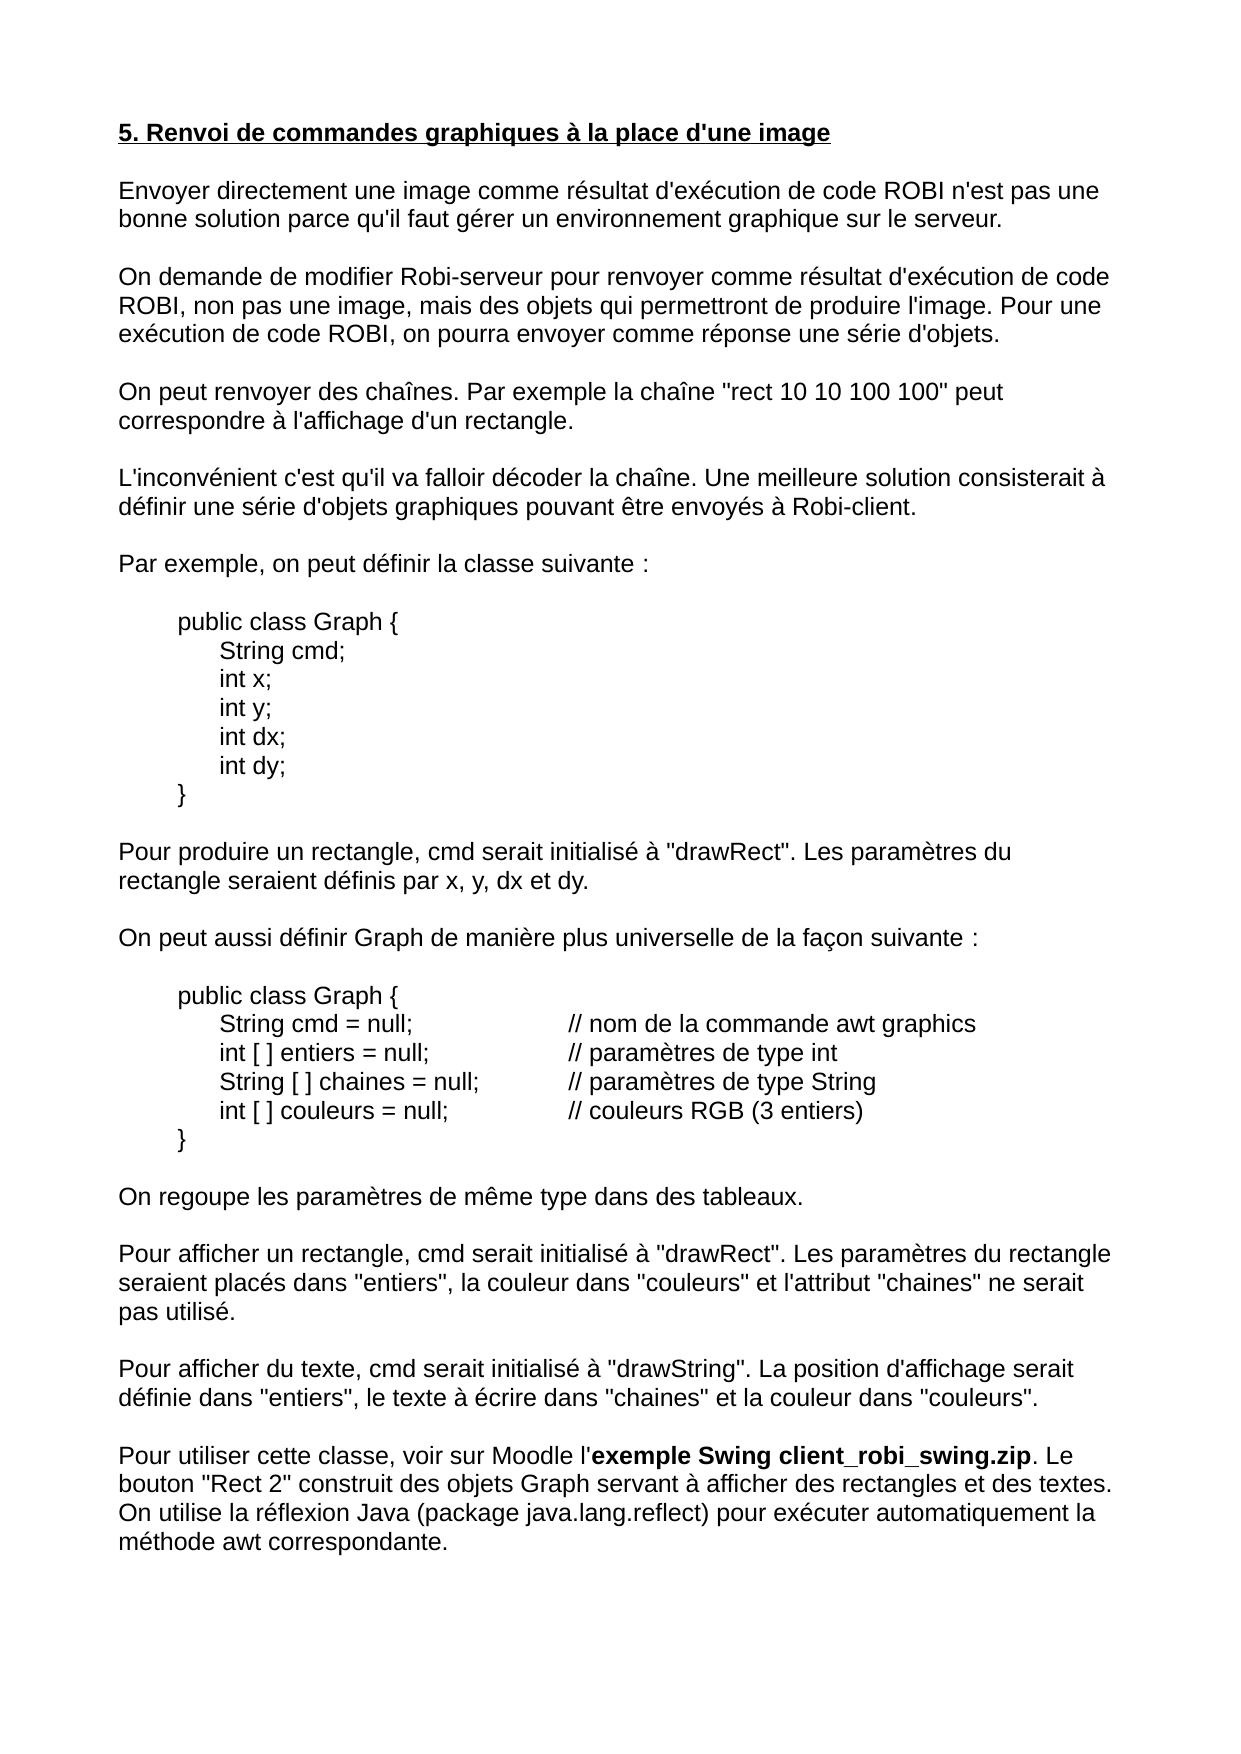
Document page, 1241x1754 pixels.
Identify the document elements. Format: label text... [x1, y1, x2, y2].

text public class Graph { [177, 981, 1122, 1009]
text Pour afficher du texte, cmd serait initialisé à "drawString". La position d'affichage serait définie dans "entiers", le texte à écrire dans "chaines" et la couleur dans "couleurs". [118, 1354, 1122, 1412]
text int dy; [177, 751, 1122, 779]
text On peut aussi définir Graph de manière plus universelle de la façon suivante : [118, 923, 1122, 952]
text int y; [177, 693, 1122, 722]
text String [ ] chaines = null; // paramètres de type String [177, 1067, 1122, 1096]
text Par exemple, on peut définir la classe suivante : [118, 549, 1122, 578]
text int [ ] couleurs = null; // couleurs RGB (3 entiers) [177, 1096, 1122, 1124]
text int [ ] entiers = null; // paramètres de type int [177, 1038, 1122, 1067]
text Pour produire un rectangle, cmd serait initialisé à "drawRect". Les paramètres du rectangle seraient définis par x, y, dx et dy. [118, 837, 1122, 894]
text On demande de modifier Robi-serveur pour renvoyer comme résultat d'exécution de code ROBI, non pas une image, mais des objets qui permettront de produire l'image. Pour une exécution de code ROBI, on pourra envoyer comme réponse une série d'objets. [118, 262, 1122, 348]
text int x; [177, 664, 1122, 693]
text Pour afficher un rectangle, cmd serait initialisé à "drawRect". Les paramètres du rectangle seraient placés dans "entiers", la couleur dans "couleurs" et l'attribut "chaines" ne serait pas utilisé. [118, 1239, 1122, 1326]
text On regoupe les paramètres de même type dans des tableaux. [118, 1182, 1122, 1211]
text } [177, 779, 1122, 808]
text public class Graph { [177, 607, 1122, 636]
text On peut renvoyer des chaînes. Par exemple la chaîne "rect 10 10 100 100" peut correspondre à l'affichage d'un rectangle. [118, 377, 1122, 434]
text String cmd = null; // nom de la commande awt graphics [177, 1009, 1122, 1038]
text Envoyer directement une image comme résultat d'exécution de code ROBI n'est pas une bonne solution parce qu'il faut gérer un environnement graphique sur le serveur. [118, 176, 1122, 233]
text } [177, 1124, 1122, 1153]
text Pour utiliser cette classe, voir sur Moodle l'exemple Swing client_robi_swing.zip. Le bouton "Rect 2" construit des objets Graph servant à afficher des rectangles et des textes. On utilise la réflexion Java (package java.lang.reflect) pour exécuter automatiquement la méthode awt correspondante. [118, 1441, 1122, 1556]
text 5. Renvoi de commandes graphiques à la place d'une image [118, 118, 1122, 147]
text L'inconvénient c'est qu'il va falloir décoder la chaîne. Une meilleure solution consisterait à définir une série d'objets graphiques pouvant être envoyés à Robi-client. [118, 463, 1122, 521]
text int dx; [177, 722, 1122, 751]
text String cmd; [177, 636, 1122, 664]
